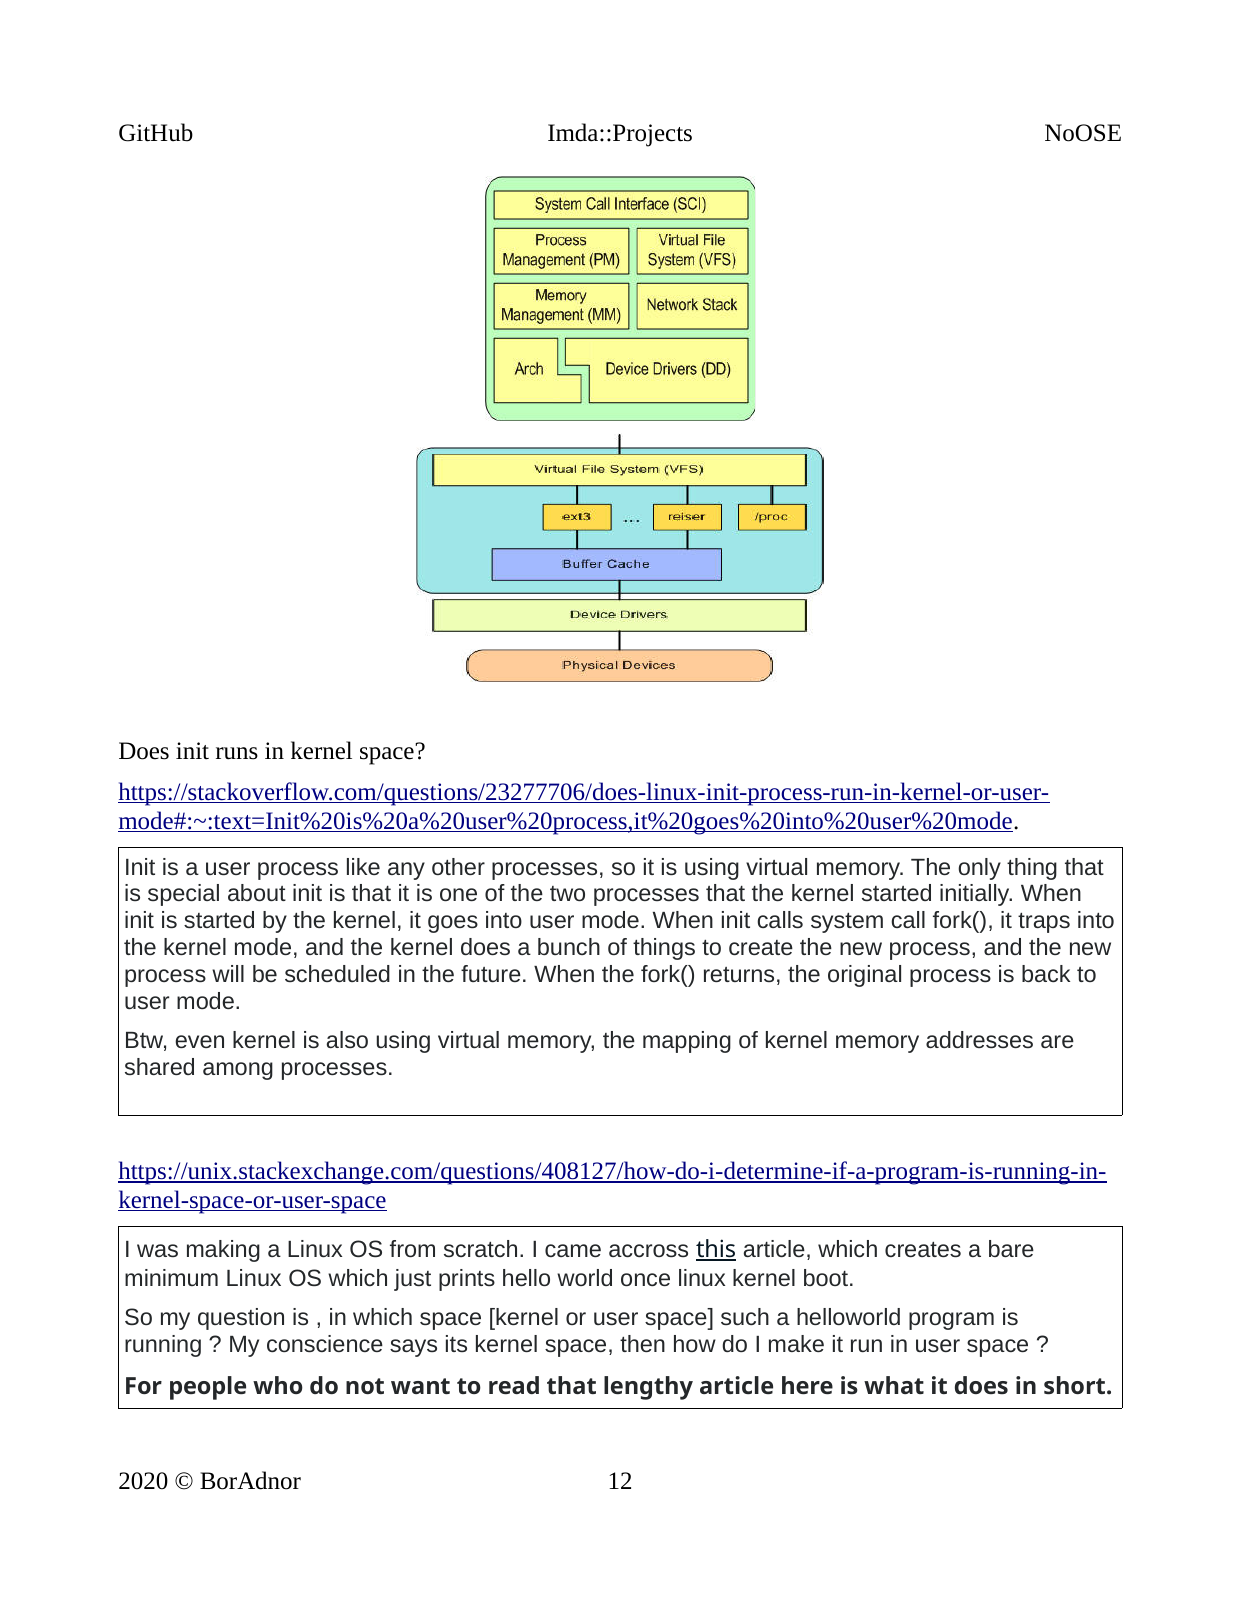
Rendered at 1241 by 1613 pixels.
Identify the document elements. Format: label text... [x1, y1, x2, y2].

table_header I was making a Linux OS from scratch. I came accross this article, which creates a bare minimum Linux OS which just prints hello world once linux kernel boot. So my question is , in which space [kernel or user space] such a helloworld program is running ? My conscience says its kernel space, then how do I make it run in user space ? For people who do not want to read that lengthy article here is what it does in short. I formatted my USB flash drive [/dev/sdb on my linux system] with ext4 file format. Mounted it to /mnt/mylinux folder. Created folders /boot and /bin in it. Placed a copy of Linux Kernel [I compiled from github source code.] bzImage in /boot folder Installed grub2 in /boot folder of /dev/sdb, and created grub.cfg file to specify my init program. My init program. #include <stdio.h> #include <unistd.h> int main(void){ while(1){ printf("Hello World\n"); sleep(1); } } My init program is statically compiled and placed in /bin folder. So when I boot this drive , it starts printing : Hello World [119, 1227, 1122, 1407]
table_header Init is a user process like any other processes, so it is using virtual memory. The only thing that is special about init is that it is one of the two processes that the kernel started initially. When init is started by the kernel, it goes into user mode. When init calls system call fork(), it traps into the kernel mode, and the kernel does a bunch of things to create the new process, and the new process will be scheduled in the future. When the fork() returns, the original process is back to user mode. Btw, even kernel is also using virtual memory, the mapping of kernel memory addresses are shared among processes. [119, 848, 1122, 1115]
text Does init runs in kernel space? [118, 736, 1122, 764]
text https://stackoverflow.com/questions/23277706/does-linux-init-process-run-in-kernel-or-user-mode#:~:text=Init%20is%20a%20user%20process,it%20goes%20into%20user%20mode. [118, 777, 1122, 834]
picture [485, 176, 755, 421]
text https://unix.stackexchange.com/questions/408127/how-do-i-determine-if-a-program-is-running-in-kernel-space-or-user-space [118, 1156, 1122, 1214]
picture [416, 433, 824, 682]
